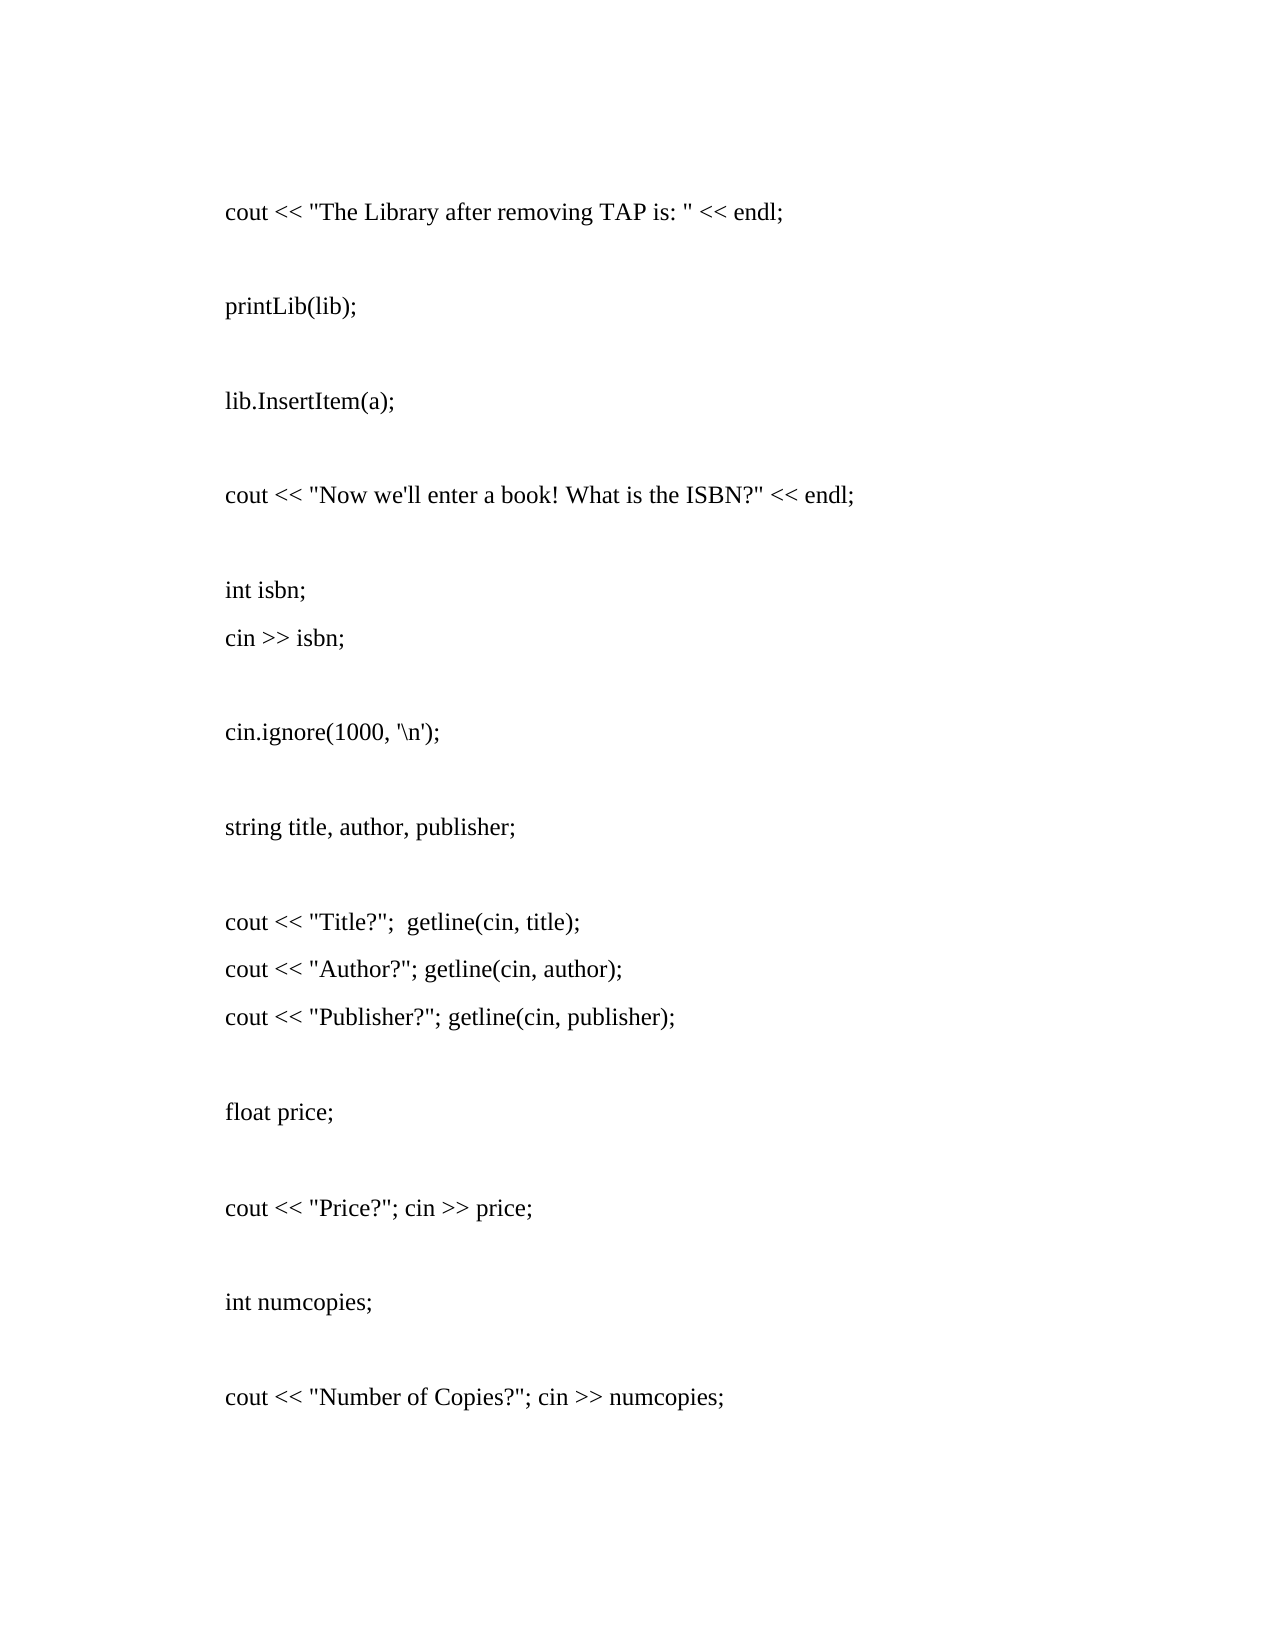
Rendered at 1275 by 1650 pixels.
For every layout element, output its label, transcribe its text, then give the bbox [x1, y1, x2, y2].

text cout << "Now we'll enter a book! What is the ISBN?" << endl; [150, 481, 1087, 509]
text cout << "Publisher?"; getline(cin, publisher); [150, 1002, 1087, 1031]
text cout << "Title?"; getline(cin, title); [150, 907, 1087, 935]
text cout << "Author?"; getline(cin, author); [150, 954, 1087, 983]
text cout << "The Library after removing TAP is: " << endl; [150, 197, 1087, 226]
text int isbn; [150, 575, 1087, 604]
text cin >> isbn; [150, 623, 1087, 652]
text cin.ignore(1000, '\n'); [150, 717, 1087, 746]
text string title, author, publisher; [150, 812, 1087, 841]
text lib.InsertItem(a); [150, 386, 1087, 415]
text float price; [150, 1097, 1087, 1126]
text cout << "Number of Copies?"; cin >> numcopies; [150, 1382, 1087, 1411]
text printLib(lib); [150, 291, 1087, 320]
text cout << "Price?"; cin >> price; [150, 1193, 1087, 1222]
text int numcopies; [150, 1287, 1087, 1316]
